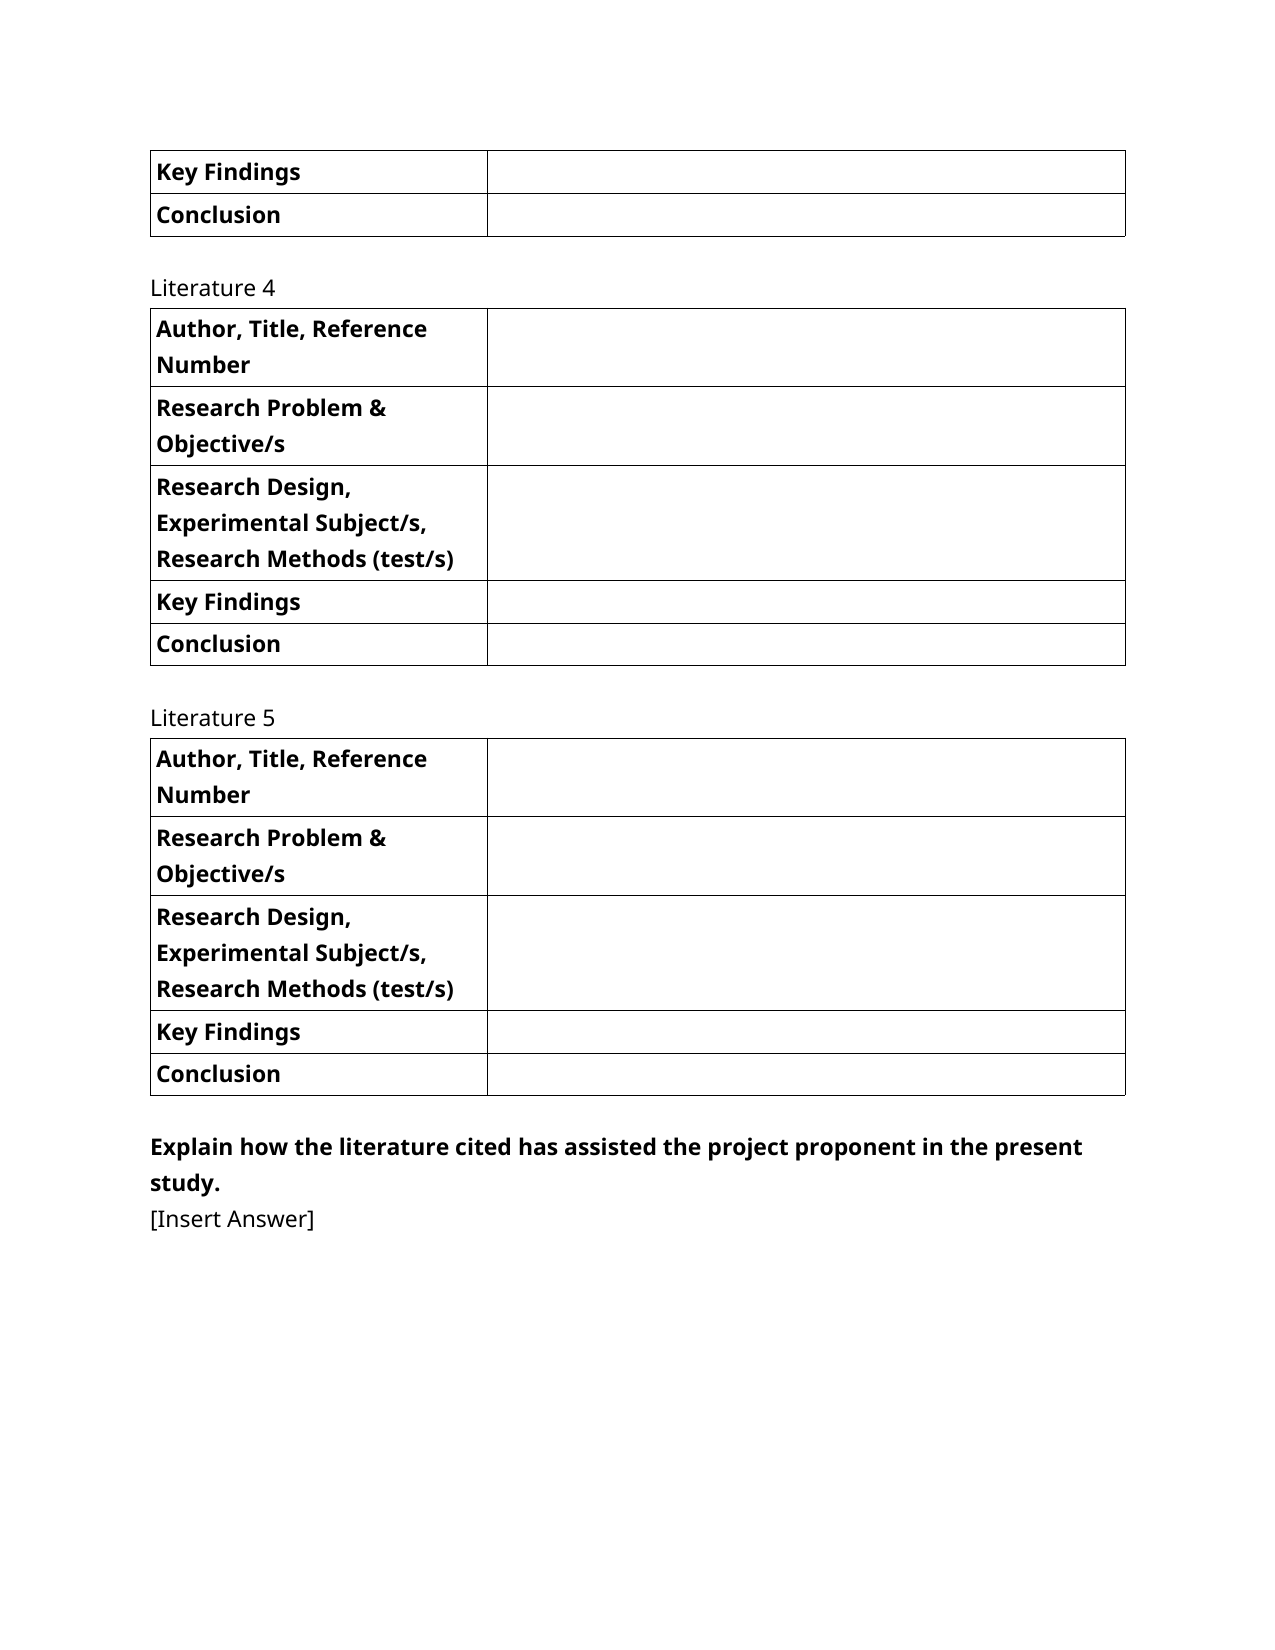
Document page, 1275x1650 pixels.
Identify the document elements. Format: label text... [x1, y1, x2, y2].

table_cell Conclusion [151, 194, 487, 236]
text Explain how the literature cited has assisted the project proponent in the present study. [150, 1131, 1125, 1198]
table_cell [488, 151, 1125, 193]
table_cell Conclusion [151, 1054, 487, 1095]
table_header Author, Title, Reference Number [151, 309, 487, 386]
table_cell Key Findings [151, 581, 487, 623]
table_cell Research Design, Experimental Subject/s, Research Methods (test/s) [151, 896, 487, 1009]
table_cell Key Findings [151, 151, 487, 193]
table_cell [488, 581, 1125, 623]
table_cell Research Problem & Objective/s [151, 817, 487, 895]
text Literature 5 [150, 701, 1125, 733]
table_cell Research Problem & Objective/s [151, 387, 487, 465]
table_cell [488, 624, 1125, 665]
text Literature 4 [150, 272, 1125, 303]
table_cell [488, 387, 1125, 465]
table_cell [488, 1011, 1125, 1052]
table_cell Research Design, Experimental Subject/s, Research Methods (test/s) [151, 466, 487, 580]
table_header Author, Title, Reference Number [151, 739, 487, 816]
table_cell [488, 817, 1125, 895]
table_cell [488, 194, 1125, 236]
table_header [488, 739, 1125, 816]
text [Insert Answer] [150, 1203, 1125, 1234]
table_cell [488, 1054, 1125, 1095]
table_header [488, 309, 1125, 386]
table_cell Conclusion [151, 624, 487, 665]
table_cell Key Findings [151, 1011, 487, 1052]
table_cell [488, 896, 1125, 1009]
table_cell [488, 466, 1125, 580]
